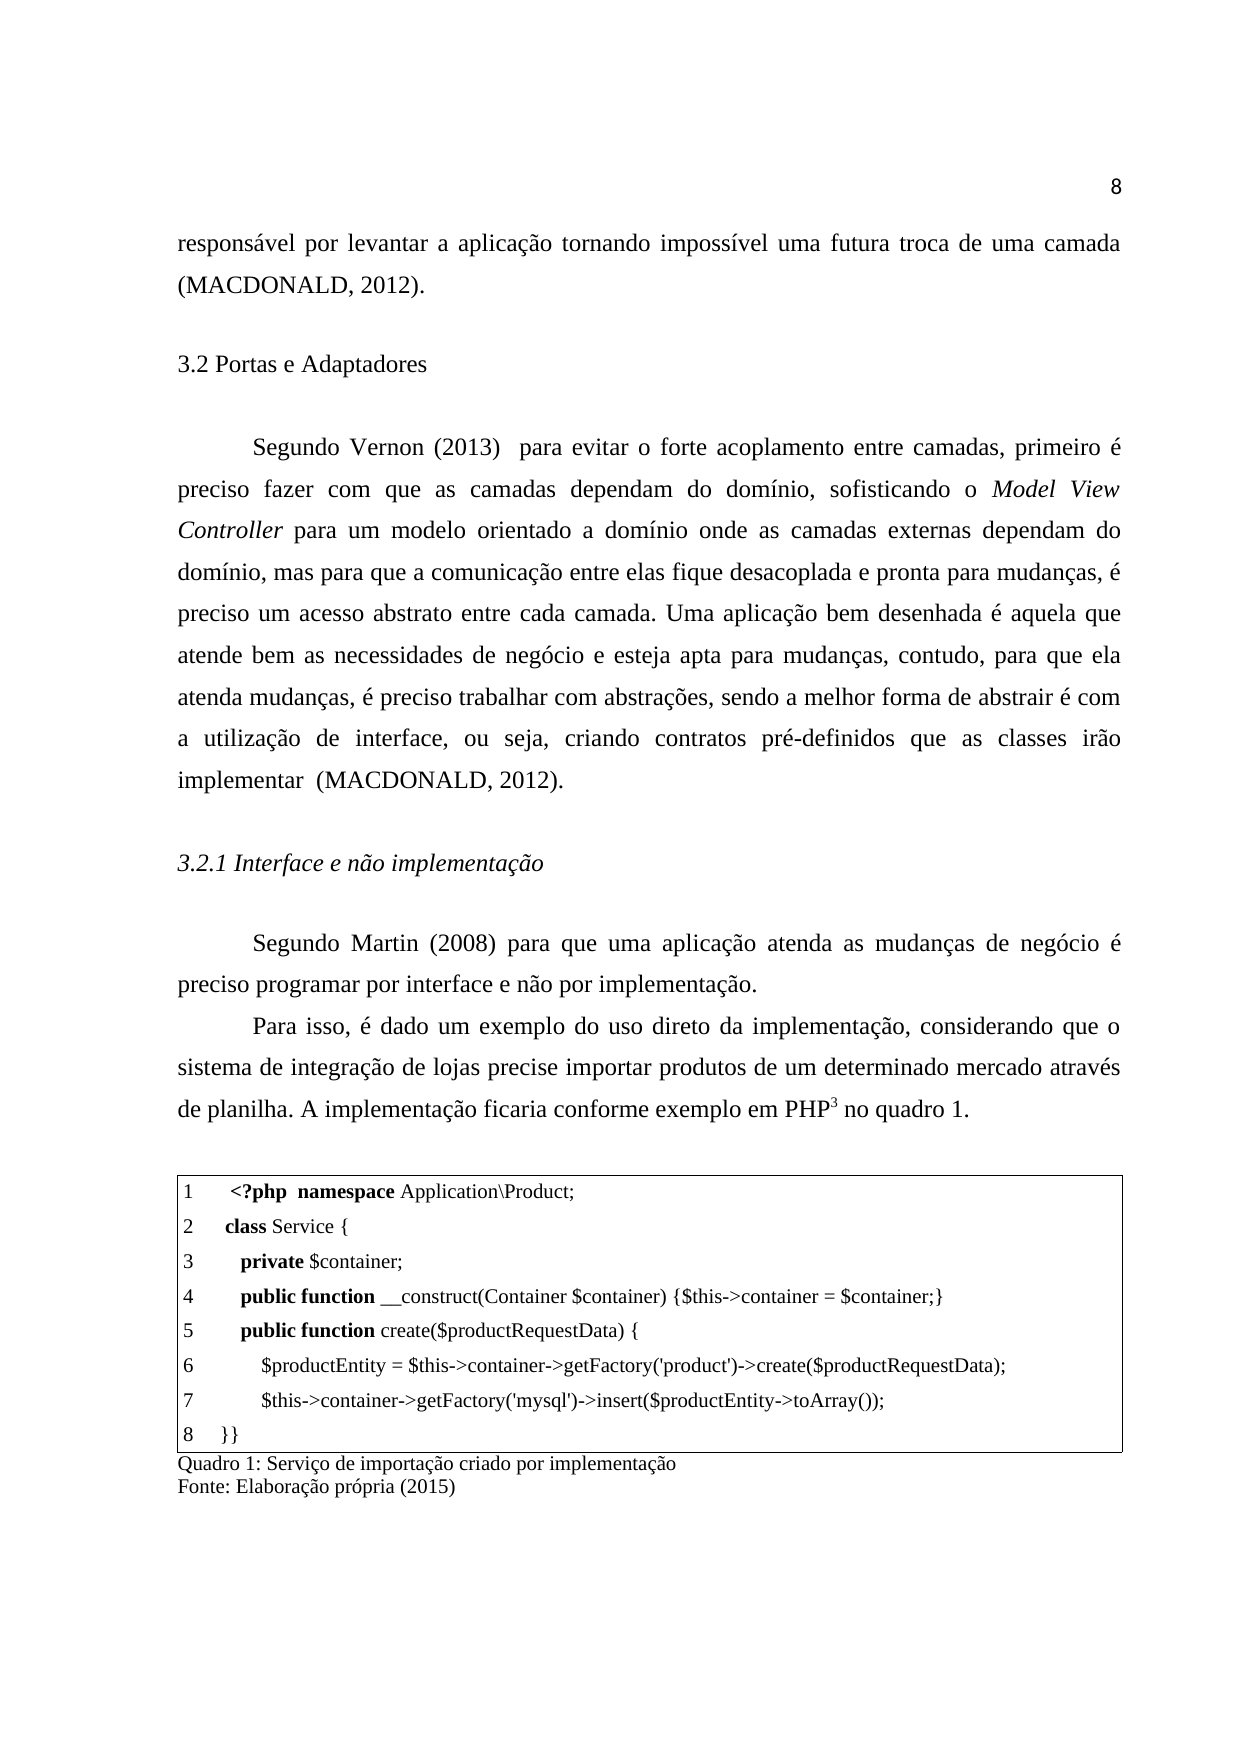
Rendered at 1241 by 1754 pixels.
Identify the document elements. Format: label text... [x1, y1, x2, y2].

text Para isso, é dado um exemplo do uso direto da implementação, considerando que o sistema de integração de lojas precise importar produtos de um determinado mercado através de planilha. A implementação ficaria conforme exemplo em PHP3 no quadro 1. [177, 1012, 1122, 1123]
table_header 1 2 3 4 5 6 7 8 [178, 1176, 214, 1452]
text responsável por levantar a aplicação tornando impossível uma futura troca de uma camada (MACDONALD, 2012). [177, 229, 1122, 299]
text Quadro 1: Serviço de importação criado por implementação [177, 1453, 1122, 1475]
text Segundo Martin (2008) para que uma aplicação atenda as mudanças de negócio é preciso programar por interface e não por implementação. [177, 929, 1122, 998]
text Fonte: Elaboração própria (2015) [177, 1475, 1122, 1498]
text Segundo Vernon (2013) para evitar o forte acoplamento entre camadas, primeiro é preciso fazer com que as camadas dependam do domínio, sofisticando o Model View Controller para um modelo orientado a domínio onde as camadas externas dependam do domínio, mas para que a comunicação entre elas fique desacoplada e pronta para mudanças, é preciso um acesso abstrato entre cada camada. Uma aplicação bem desenhada é aquela que atende bem as necessidades de negócio e esteja apta para mudanças, contudo, para que ela atenda mudanças, é preciso trabalhar com abstrações, sendo a melhor forma de abstrair é com a utilização de interface, ou seja, criando contratos pré-definidos que as classes irão implementar (MACDONALD, 2012). [177, 433, 1122, 793]
table_header <?php namespace Application\Product; class Service { private $container; public function __construct(Container $container) {$this->container = $container;} public function create($productRequestData) { $productEntity = $this->container->getFactory('product')->create($productRequestData); $this->container->getFactory('mysql')->insert($productEntity->toArray()); }} [214, 1176, 1122, 1452]
text 3.2.1 Interface e não implementação [177, 849, 1122, 877]
text 3.2 Portas e Adaptadores [177, 350, 1122, 378]
